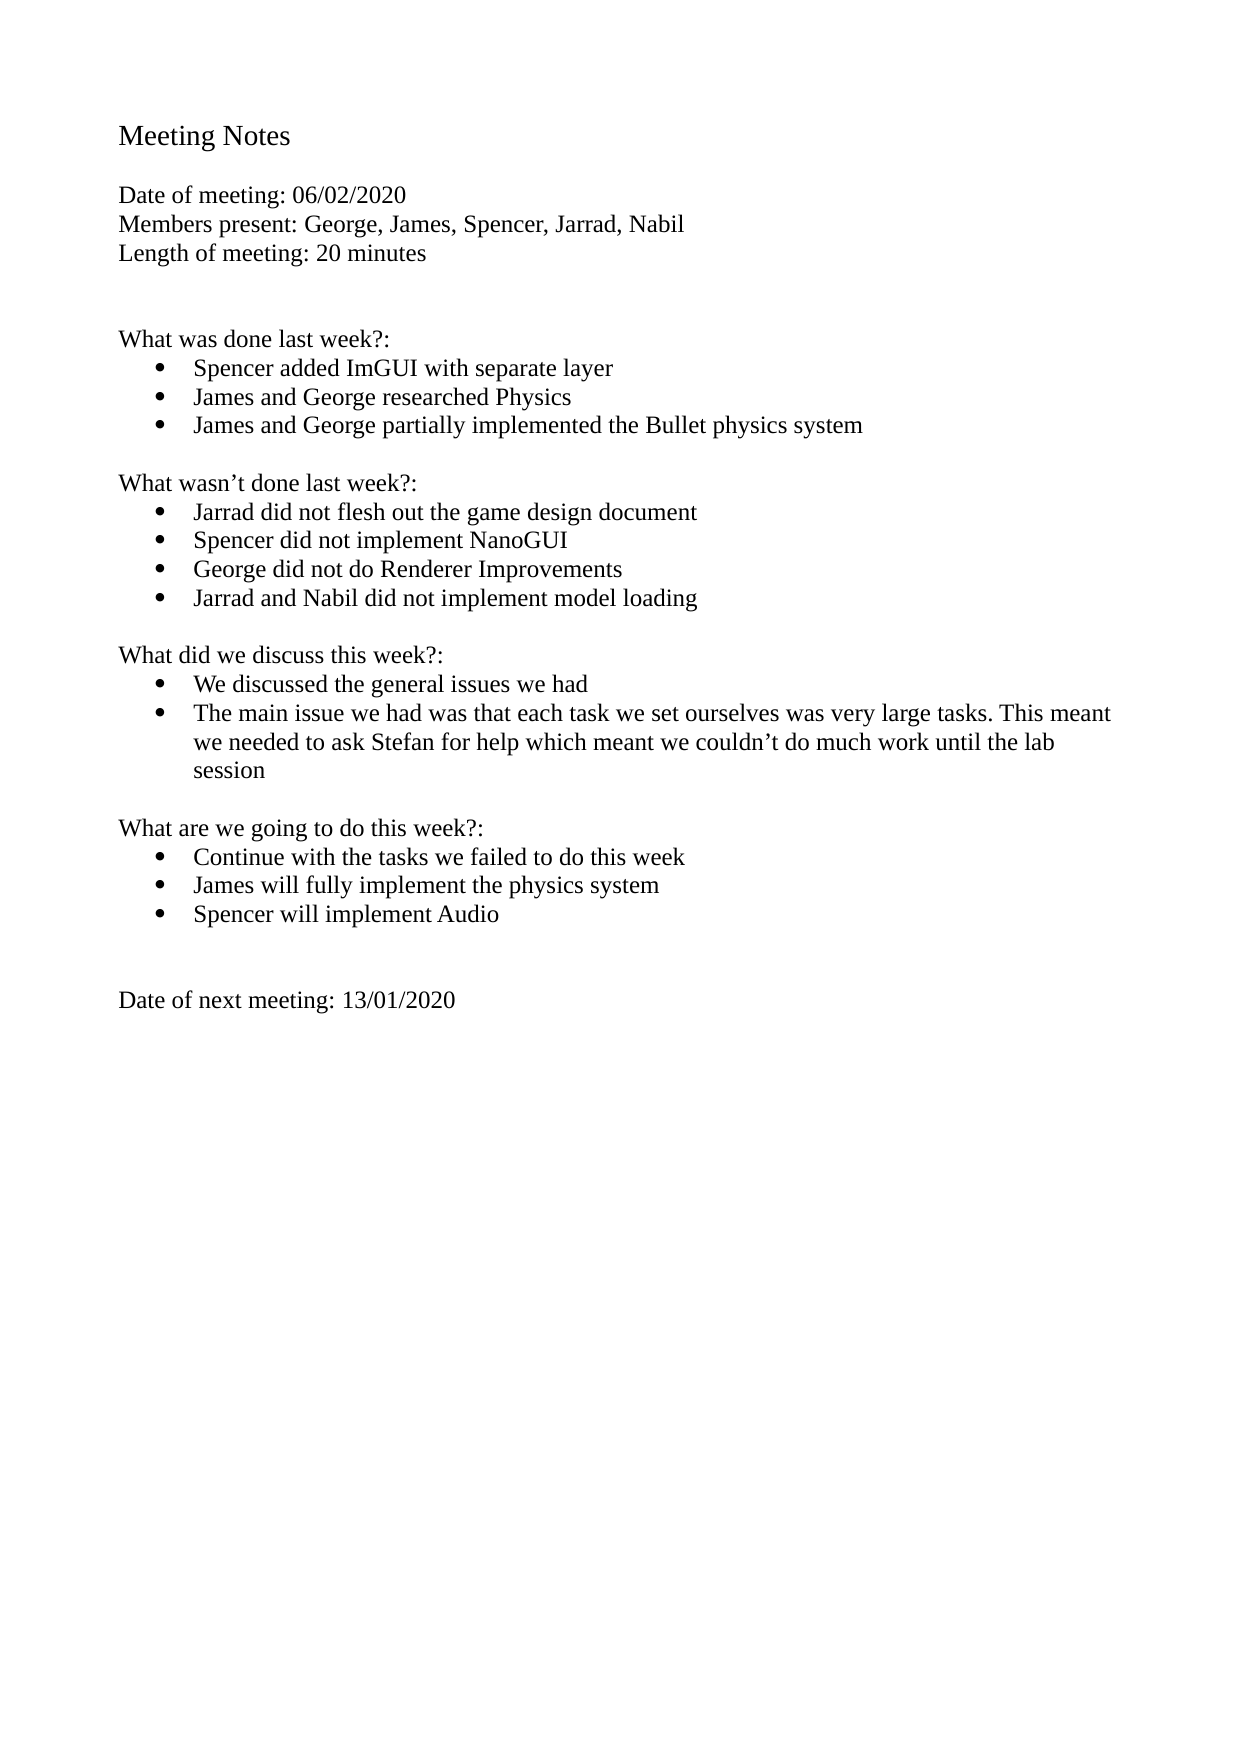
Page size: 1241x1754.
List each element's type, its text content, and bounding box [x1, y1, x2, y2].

text What did we discuss this week?: [118, 640, 1122, 669]
text What was done last week?: [118, 324, 1122, 353]
list George did not do Renderer Improvements [156, 554, 1122, 583]
text What wasn’t done last week?: [118, 468, 1122, 497]
list Jarrad did not flesh out the game design document [156, 497, 1122, 525]
list James will fully implement the physics system [156, 870, 1122, 899]
text Members present: George, James, Spencer, Jarrad, Nabil [118, 209, 1122, 238]
list The main issue we had was that each task we set ourselves was very large tasks. This meant we needed to ask Stefan for help which meant we couldn’t do much work until the lab session [156, 698, 1122, 784]
list James and George partially implemented the Bullet physics system [156, 410, 1122, 439]
list Spencer added ImGUI with separate layer [156, 353, 1122, 382]
list Jarrad and Nabil did not implement model loading [156, 583, 1122, 612]
list Spencer will implement Audio [156, 899, 1122, 928]
text What are we going to do this week?: [118, 813, 1122, 842]
text Date of meeting: 06/02/2020 [118, 180, 1122, 209]
text Length of meeting: 20 minutes [118, 238, 1122, 267]
list Continue with the tasks we failed to do this week [156, 842, 1122, 870]
list James and George researched Physics [156, 382, 1122, 410]
text Meeting Notes [118, 118, 1122, 152]
list We discussed the general issues we had [156, 669, 1122, 698]
text Date of next meeting: 13/01/2020 [118, 985, 1122, 1014]
list Spencer did not implement NanoGUI [156, 525, 1122, 554]
